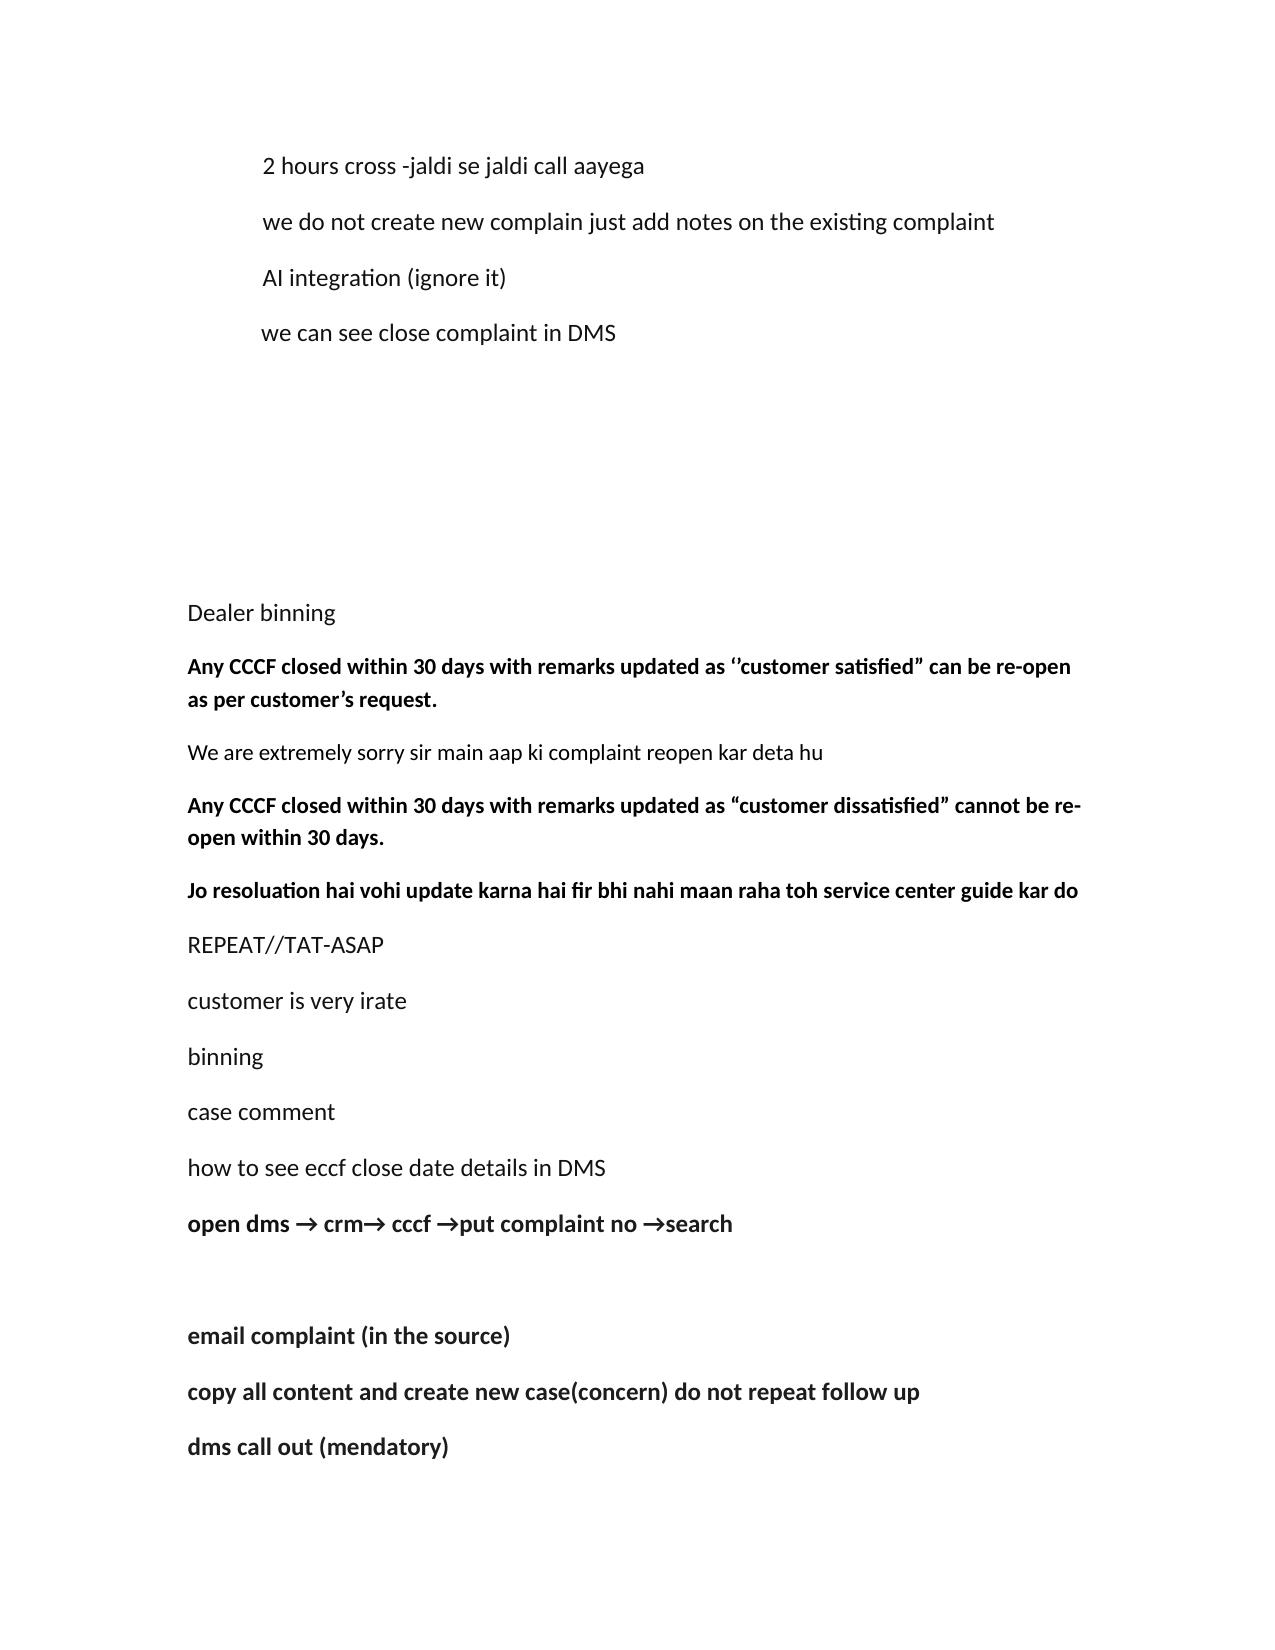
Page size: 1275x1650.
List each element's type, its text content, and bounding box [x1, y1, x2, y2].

text Any CCCF closed within 30 days with remarks updated as “customer dissatisfied” cannot be re-open within 30 days. [187, 791, 1087, 851]
text Dealer binning [187, 597, 1087, 627]
text case comment [187, 1096, 1087, 1127]
list AI integration (ignore it) [225, 262, 1087, 292]
text binning [187, 1041, 1087, 1071]
text open dms → crm→ cccf →put complaint no →search [187, 1208, 1087, 1239]
text REPEAT//TAT-ASAP [187, 929, 1087, 959]
text We are extremely sorry sir main aap ki complaint reopen kar deta hu [187, 738, 1087, 766]
text copy all content and create new case(concern) do not repeat follow up [187, 1376, 1087, 1406]
text Jo resoluation hai vohi update karna hai fir bhi nahi maan raha toh service center guide kar do [187, 876, 1087, 904]
text email complaint (in the source) [187, 1320, 1087, 1350]
text dms call out (mendatory) [187, 1431, 1087, 1462]
text customer is very irate [187, 985, 1087, 1015]
text Any CCCF closed within 30 days with remarks updated as ‘’customer satisfied” can be re-open as per customer’s request. [187, 652, 1087, 713]
list we do not create new complain just add notes on the existing complaint [225, 206, 1087, 236]
list 2 hours cross -jaldi se jaldi call aayega [225, 150, 1087, 181]
text how to see eccf close date details in DMS [187, 1152, 1087, 1183]
text we can see close complaint in DMS [187, 317, 1087, 348]
